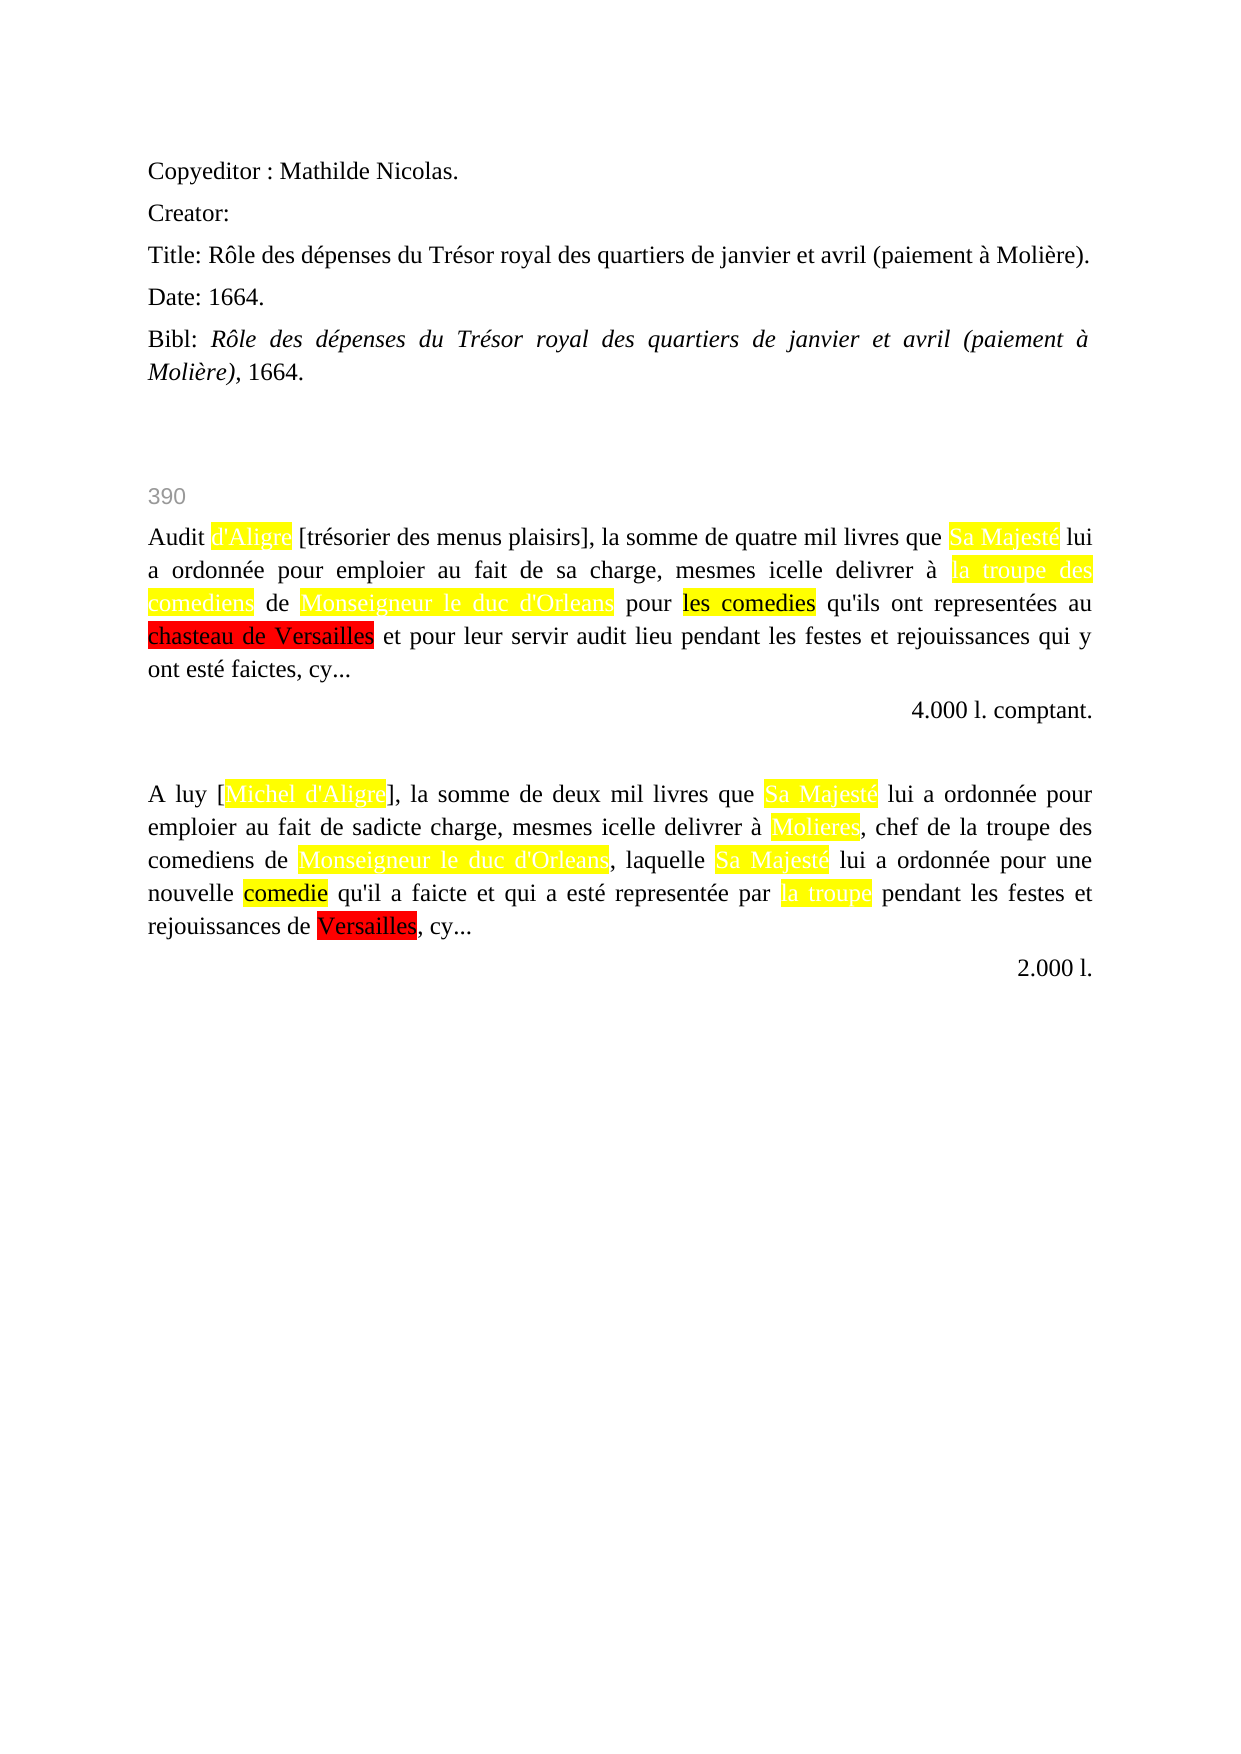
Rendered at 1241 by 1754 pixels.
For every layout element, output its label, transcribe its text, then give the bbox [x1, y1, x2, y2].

text 2.000 l. [148, 953, 1093, 982]
text 4.000 l. comptant. [148, 696, 1093, 724]
text Copyeditor : Mathilde Nicolas. [148, 156, 1093, 185]
text A luy [Michel d'Aligre], la somme de deux mil livres que Sa Majesté lui a ordonnée pour emploier au fait de sadicte charge, mesmes icelle delivrer à Molieres, chef de la troupe des comediens de Monseigneur le duc d'Orleans, laquelle Sa Majesté lui a ordonnée pour une nouvelle comedie qu'il a faicte et qui a esté representée par la troupe pendant les festes et rejouissances de Versailles, cy... [148, 779, 1093, 940]
text 390 [186, 483, 1093, 509]
text Title: Rôle des dépenses du Trésor royal des quartiers de janvier et avril (paiement à Molière). [148, 240, 1093, 269]
text Creator: [148, 198, 1093, 227]
text Audit d'Aligre [trésorier des menus plaisirs], la somme de quatre mil livres que Sa Majesté lui a ordonnée pour emploier au fait de sa charge, mesmes icelle delivrer à la troupe des comediens de Monseigneur le duc d'Orleans pour les comedies qu'ils ont representées au chasteau de Versailles et pour leur servir audit lieu pendant les festes et rejouissances qui y ont esté faictes, cy... [148, 522, 1093, 682]
text Bibl: Rôle des dépenses du Trésor royal des quartiers de janvier et avril (paiement à Molière), 1664. [148, 324, 1093, 386]
text Date: 1664. [148, 282, 1093, 311]
